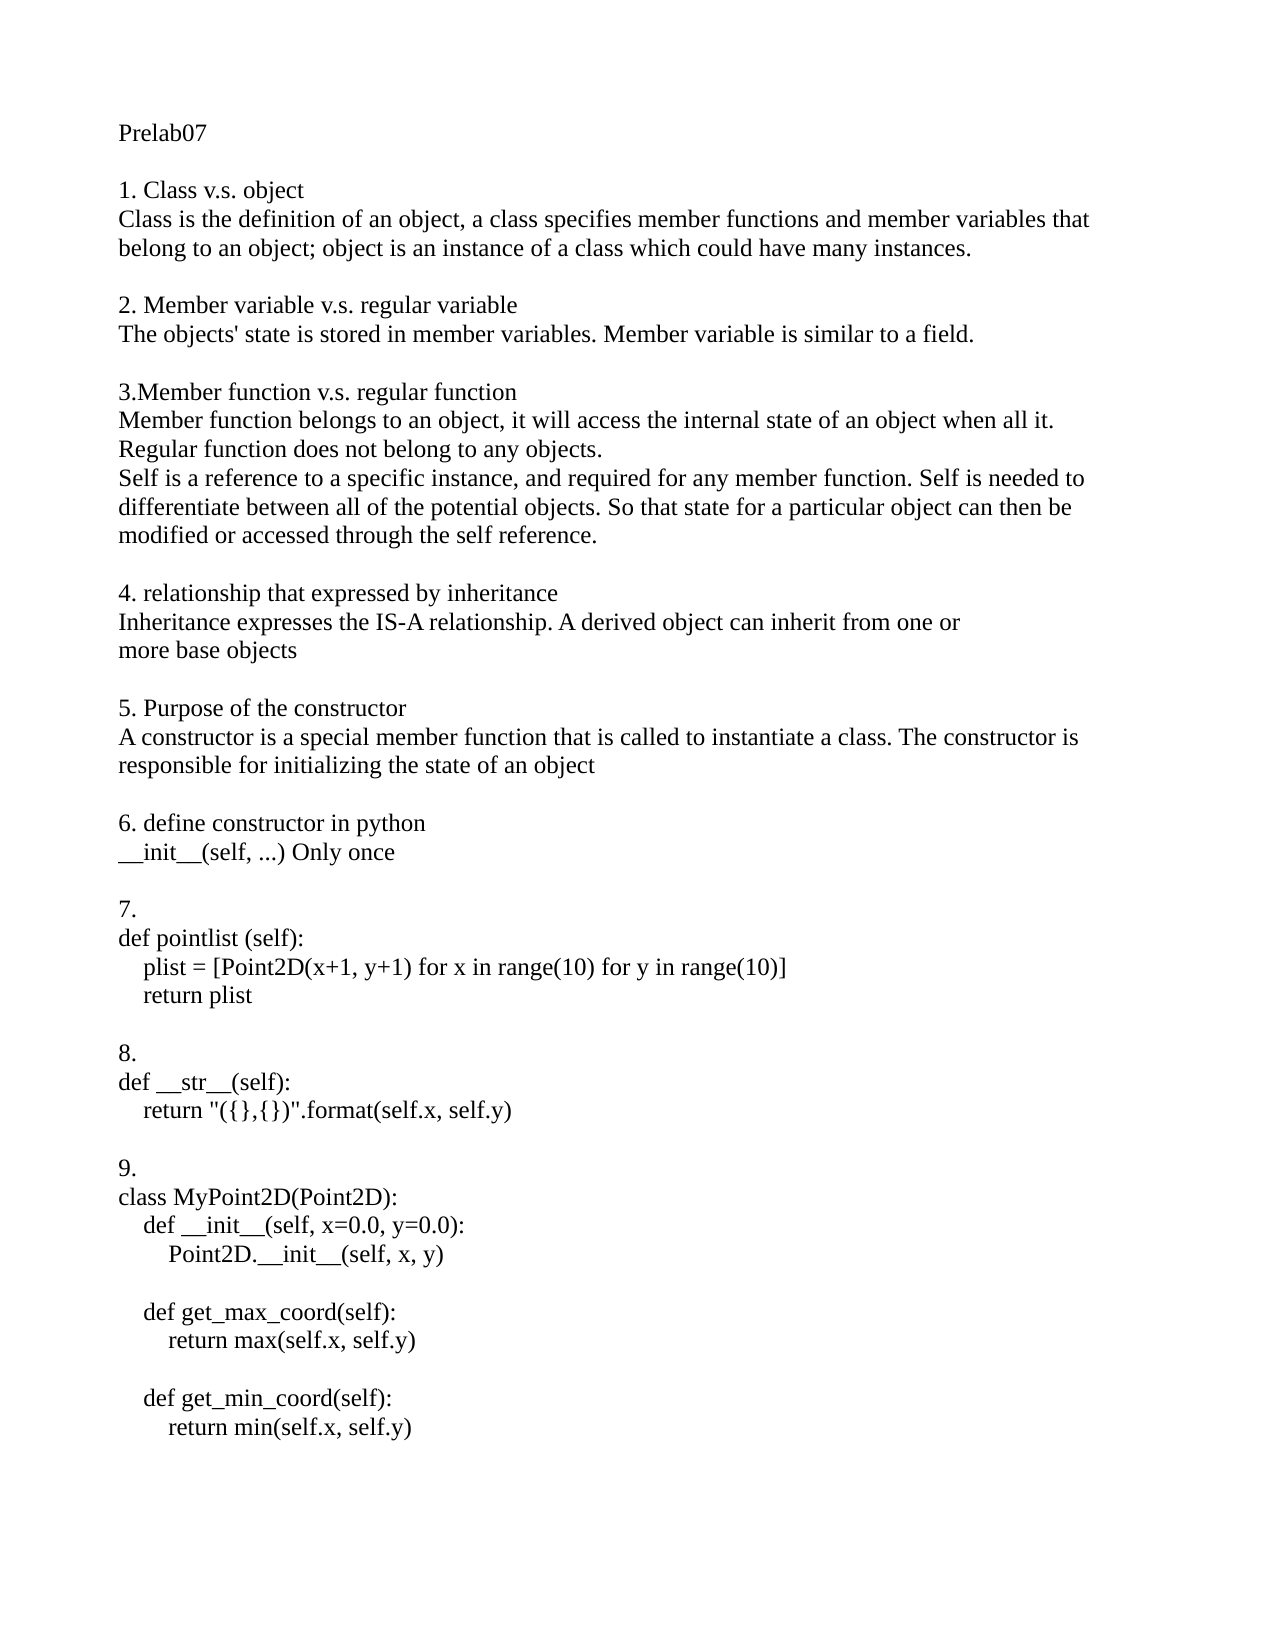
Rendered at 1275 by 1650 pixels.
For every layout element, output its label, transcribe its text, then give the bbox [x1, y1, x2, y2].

text __init__(self, ...) Only once [118, 837, 1157, 866]
text return "({},{})".format(self.x, self.y) [118, 1096, 1157, 1124]
text The objects' state is stored in member variables. Member variable is similar to a field. [118, 319, 1157, 348]
text Regular function does not belong to any objects. [118, 434, 1157, 463]
text 3.Member function v.s. regular function [118, 377, 1157, 406]
text def __init__(self, x=0.0, y=0.0): [118, 1211, 1157, 1239]
text Inheritance expresses the IS-A relationship. A derived object can inherit from one or [118, 607, 1157, 636]
text Member function belongs to an object, it will access the internal state of an object when all it. [118, 406, 1157, 434]
text class MyPoint2D(Point2D): [118, 1182, 1157, 1211]
text return max(self.x, self.y) [118, 1326, 1157, 1354]
text return plist [118, 981, 1157, 1009]
text 5. Purpose of the constructor [118, 693, 1157, 722]
text Self is a reference to a specific instance, and required for any member function. Self is needed to differentiate between all of the potential objects. So that state for a particular object can then be modified or accessed through the self reference. [118, 463, 1157, 549]
text Class is the definition of an object, a class specifies member functions and member variables that belong to an object; object is an instance of a class which could have many instances. [118, 204, 1157, 262]
text 2. Member variable v.s. regular variable [118, 291, 1157, 319]
text 4. relationship that expressed by inheritance [118, 578, 1157, 607]
text def pointlist (self): [118, 923, 1157, 952]
text def get_min_coord(self): [118, 1383, 1157, 1412]
text Point2D.__init__(self, x, y) [118, 1239, 1157, 1268]
text 6. define constructor in python [118, 808, 1157, 837]
text 7. [118, 894, 1157, 923]
text Prelab07 [118, 118, 1157, 147]
text 1. Class v.s. object [118, 176, 1157, 204]
text def get_max_coord(self): [118, 1297, 1157, 1326]
text return min(self.x, self.y) [118, 1412, 1157, 1441]
text 9. [118, 1153, 1157, 1182]
text more base objects [118, 636, 1157, 664]
text def __str__(self): [118, 1067, 1157, 1096]
text plist = [Point2D(x+1, y+1) for x in range(10) for y in range(10)] [118, 952, 1157, 981]
text 8. [118, 1038, 1157, 1067]
text A constructor is a special member function that is called to instantiate a class. The constructor is responsible for initializing the state of an object [118, 722, 1157, 779]
